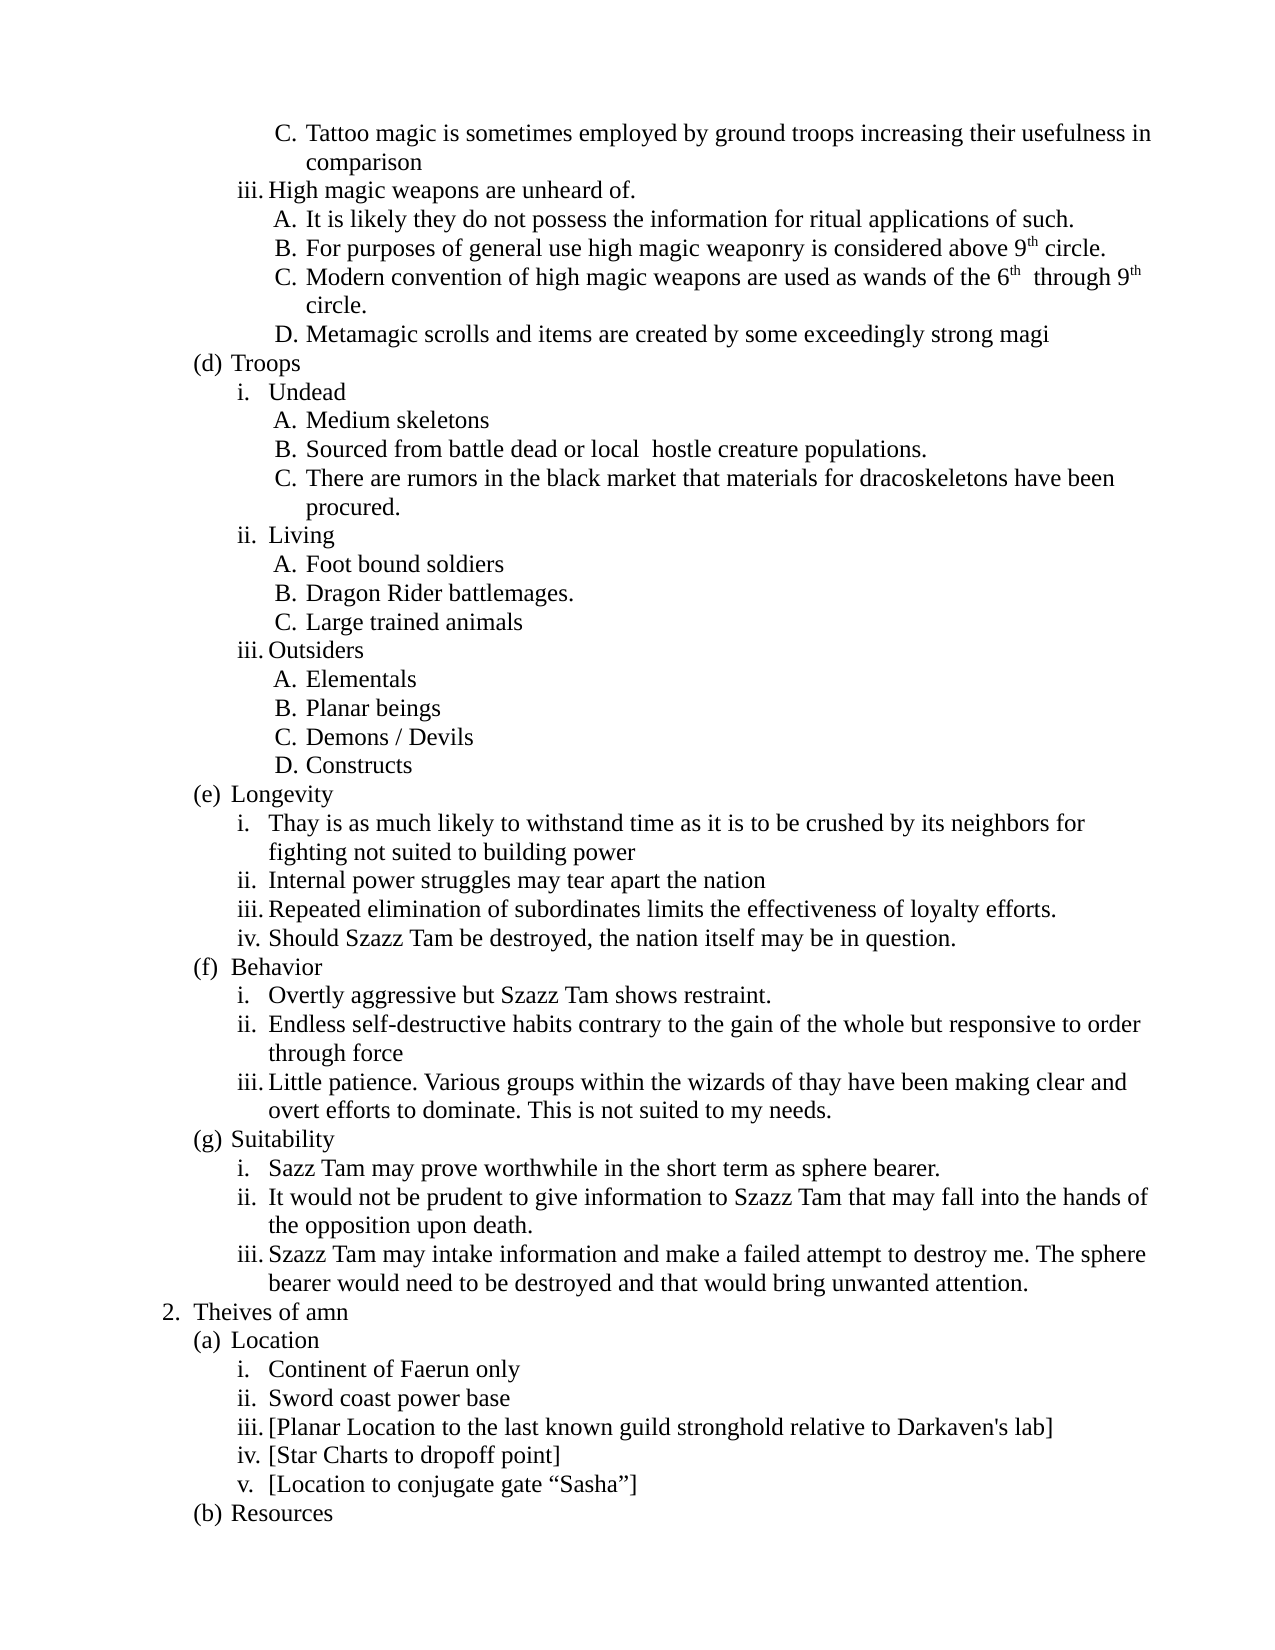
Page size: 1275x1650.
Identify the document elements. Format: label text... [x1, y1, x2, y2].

list High magic weapons are unheard of. [231, 176, 1157, 204]
list There are rumors in the black market that materials for dracoskeletons have been procured. [268, 463, 1157, 521]
list Internal power struggles may tear apart the nation [231, 866, 1157, 894]
list Demons / Devils [268, 722, 1157, 751]
list [Star Charts to dropoff point] [231, 1441, 1157, 1469]
list Should Szazz Tam be destroyed, the nation itself may be in question. [231, 923, 1157, 952]
list Metamagic scrolls and items are created by some exceedingly strong magi [268, 319, 1157, 348]
list Behavior [193, 952, 1157, 981]
list Dragon Rider battlemages. [268, 578, 1157, 607]
list Constructs [268, 751, 1157, 779]
list [Planar Location to the last known guild stronghold relative to Darkaven's lab] [231, 1412, 1157, 1441]
list Location [193, 1326, 1157, 1354]
list Repeated elimination of subordinates limits the effectiveness of loyalty efforts. [231, 894, 1157, 923]
list Overtly aggressive but Szazz Tam shows restraint. [231, 981, 1157, 1009]
list Szazz Tam may intake information and make a failed attempt to destroy me. The sphere bearer would need to be destroyed and that would bring unwanted attention. [231, 1239, 1157, 1297]
list Resources [193, 1498, 1157, 1527]
list Outsiders [231, 636, 1157, 664]
list Medium skeletons [268, 406, 1157, 434]
list Living [231, 521, 1157, 549]
list Continent of Faerun only [231, 1354, 1157, 1383]
list Sazz Tam may prove worthwhile in the short term as sphere bearer. [231, 1153, 1157, 1182]
list Undead [231, 377, 1157, 406]
list Foot bound soldiers [268, 549, 1157, 578]
list Sword coast power base [231, 1383, 1157, 1412]
list [Location to conjugate gate “Sasha”] [231, 1469, 1157, 1498]
list Tattoo magic is sometimes employed by ground troops increasing their usefulness in comparison [268, 118, 1157, 176]
list Elementals [268, 664, 1157, 693]
list Little patience. Various groups within the wizards of thay have been making clear and overt efforts to dominate. This is not suited to my needs. [231, 1067, 1157, 1124]
list Theives of amn [156, 1297, 1157, 1326]
list It would not be prudent to give information to Szazz Tam that may fall into the hands of the opposition upon death. [231, 1182, 1157, 1239]
list Thay is as much likely to withstand time as it is to be crushed by its neighbors for fighting not suited to building power [231, 808, 1157, 866]
list Large trained animals [268, 607, 1157, 636]
list Modern convention of high magic weapons are used as wands of the 6th through 9th circle. [268, 262, 1157, 319]
list Endless self-destructive habits contrary to the gain of the whole but responsive to order through force [231, 1009, 1157, 1067]
list It is likely they do not possess the information for ritual applications of such. [268, 204, 1157, 233]
list Sourced from battle dead or local hostle creature populations. [268, 434, 1157, 463]
list Suitability [193, 1124, 1157, 1153]
list Longevity [193, 779, 1157, 808]
list Planar beings [268, 693, 1157, 722]
list Troops [193, 348, 1157, 377]
list For purposes of general use high magic weaponry is considered above 9th circle. [268, 233, 1157, 262]
